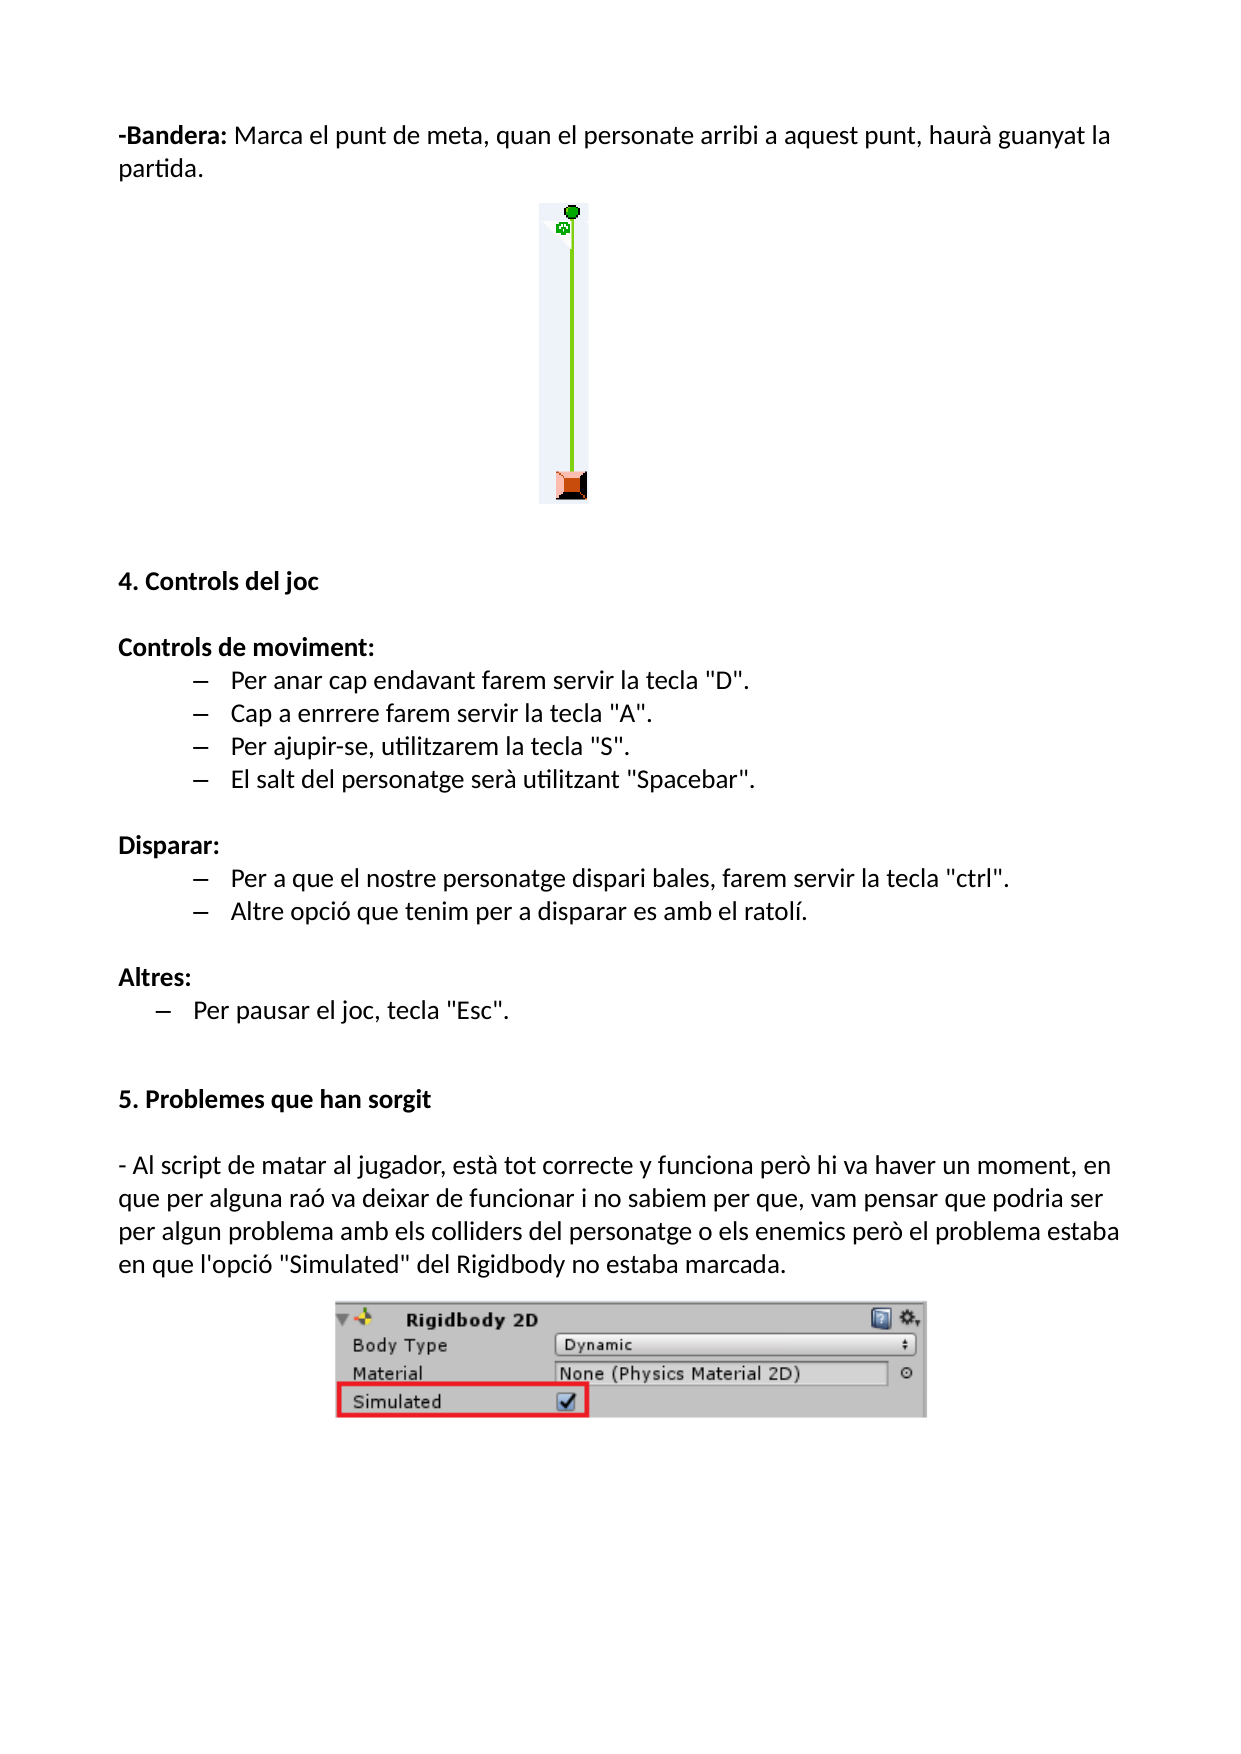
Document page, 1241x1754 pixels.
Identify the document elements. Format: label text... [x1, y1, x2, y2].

list El salt del personatge serà utilitzant "Spacebar". [193, 762, 1122, 795]
text Controls de moviment: [118, 630, 1122, 663]
list Per a que el nostre personatge dispari bales, farem servir la tecla "ctrl". [193, 861, 1122, 894]
picture [334, 1300, 928, 1421]
text 4. Controls del joc [118, 564, 1122, 597]
text -Bandera: Marca el punt de meta, quan el personate arribi a aquest punt, haurà guanyat la partida. [118, 118, 1122, 184]
picture [538, 203, 589, 504]
text Altres: [118, 960, 1122, 993]
list Per anar cap endavant farem servir la tecla "D". [193, 663, 1122, 696]
list Altre opció que tenim per a disparar es amb el ratolí. [193, 894, 1122, 927]
text 5. Problemes que han sorgit [118, 1082, 1122, 1116]
list Per ajupir-se, utilitzarem la tecla "S". [193, 729, 1122, 762]
text Disparar: [118, 828, 1122, 861]
list Cap a enrrere farem servir la tecla "A". [193, 696, 1122, 729]
list Per pausar el joc, tecla "Esc". [156, 993, 1122, 1026]
text - Al script de matar al jugador, està tot correcte y funciona però hi va haver un moment, en que per alguna raó va deixar de funcionar i no sabiem per que, vam pensar que podria ser per algun problema amb els colliders del personatge o els enemics però el problema estaba en que l'opció "Simulated" del Rigidbody no estaba marcada. [118, 1148, 1122, 1281]
